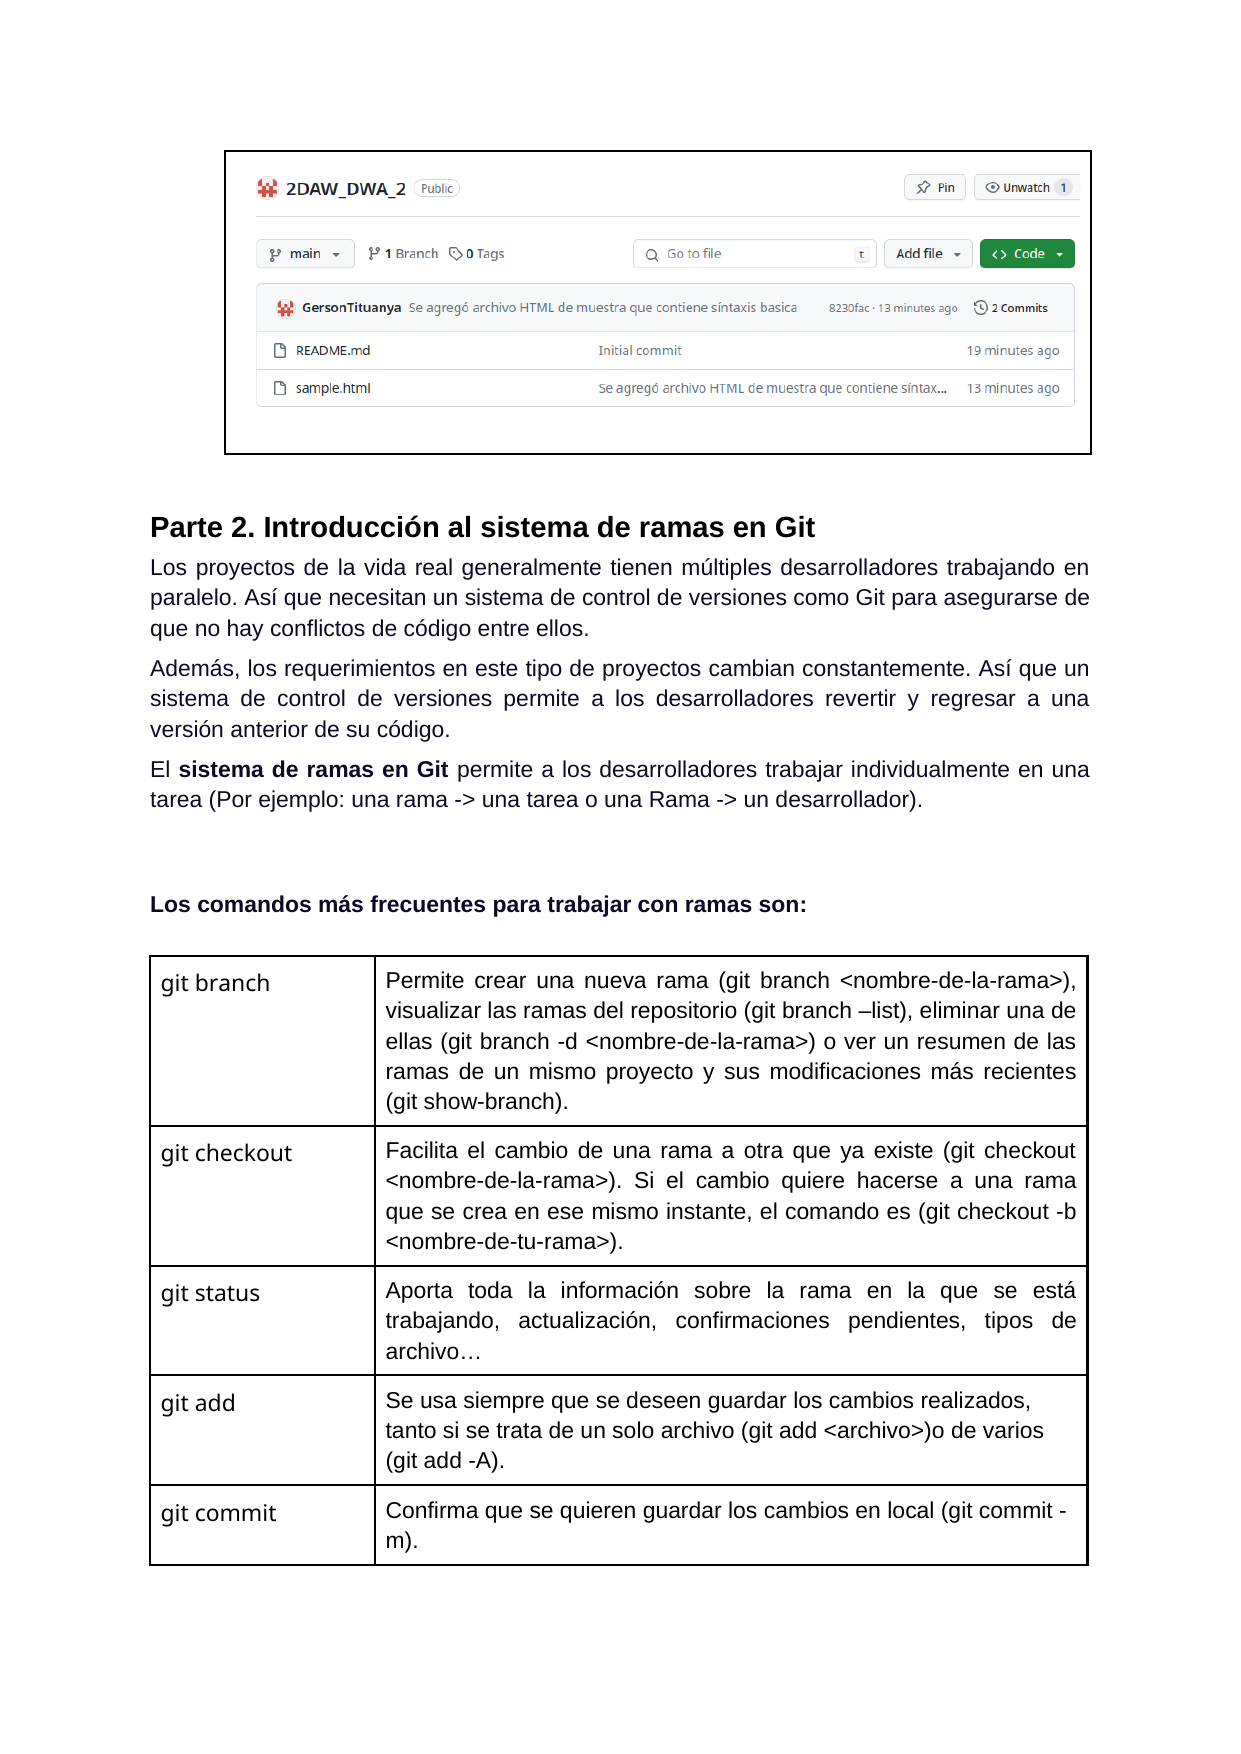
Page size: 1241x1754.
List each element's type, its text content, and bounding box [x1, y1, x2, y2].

subtitle Parte 2. Introducción al sistema de ramas en Git [150, 510, 1090, 544]
table_cell git status [151, 1267, 374, 1374]
table_cell Facilita el cambio de una rama a otra que ya existe (git checkout <nombre-de-la-rama>). Si el cambio quiere hacerse a una rama que se crea en ese mismo instante, el comando es (git checkout -b <nombre-de-tu-rama>). [376, 1127, 1086, 1265]
picture [235, 162, 1080, 416]
text Además, los requerimientos en este tipo de proyectos cambian constantemente. Así que un sistema de control de versiones permite a los desarrolladores revertir y regresar a una versión anterior de su código. [150, 655, 1090, 742]
text Los proyectos de la vida real generalmente tienen múltiples desarrolladores trabajando en paralelo. Así que necesitan un sistema de control de versiones como Git para asegurarse de que no hay conflictos de código entre ellos. [150, 554, 1090, 641]
text Los comandos más frecuentes para trabajar con ramas son: [150, 891, 1090, 917]
table_cell git add [151, 1376, 374, 1484]
table_cell git checkout [151, 1127, 374, 1265]
table_cell Se usa siempre que se deseen guardar los cambios realizados, tanto si se trata de un solo archivo (git add <archivo>)o de varios (git add -A). [376, 1376, 1086, 1484]
table_header git branch [151, 957, 374, 1125]
table_cell git commit [151, 1486, 374, 1563]
table_cell Confirma que se quieren guardar los cambios en local (git commit -m). [376, 1486, 1086, 1563]
table_header [226, 152, 1090, 453]
table_cell Aporta toda la información sobre la rama en la que se está trabajando, actualización, confirmaciones pendientes, tipos de archivo… [376, 1267, 1086, 1374]
table_header Permite crear una nueva rama (git branch <nombre-de-la-rama>), visualizar las ramas del repositorio (git branch –list), eliminar una de ellas (git branch -d <nombre-de-la-rama>) o ver un resumen de las ramas de un mismo proyecto y sus modificaciones más recientes (git show-branch). [376, 957, 1086, 1125]
text El sistema de ramas en Git permite a los desarrolladores trabajar individualmente en una tarea (Por ejemplo: una rama -> una tarea o una Rama -> un desarrollador). [150, 756, 1090, 813]
